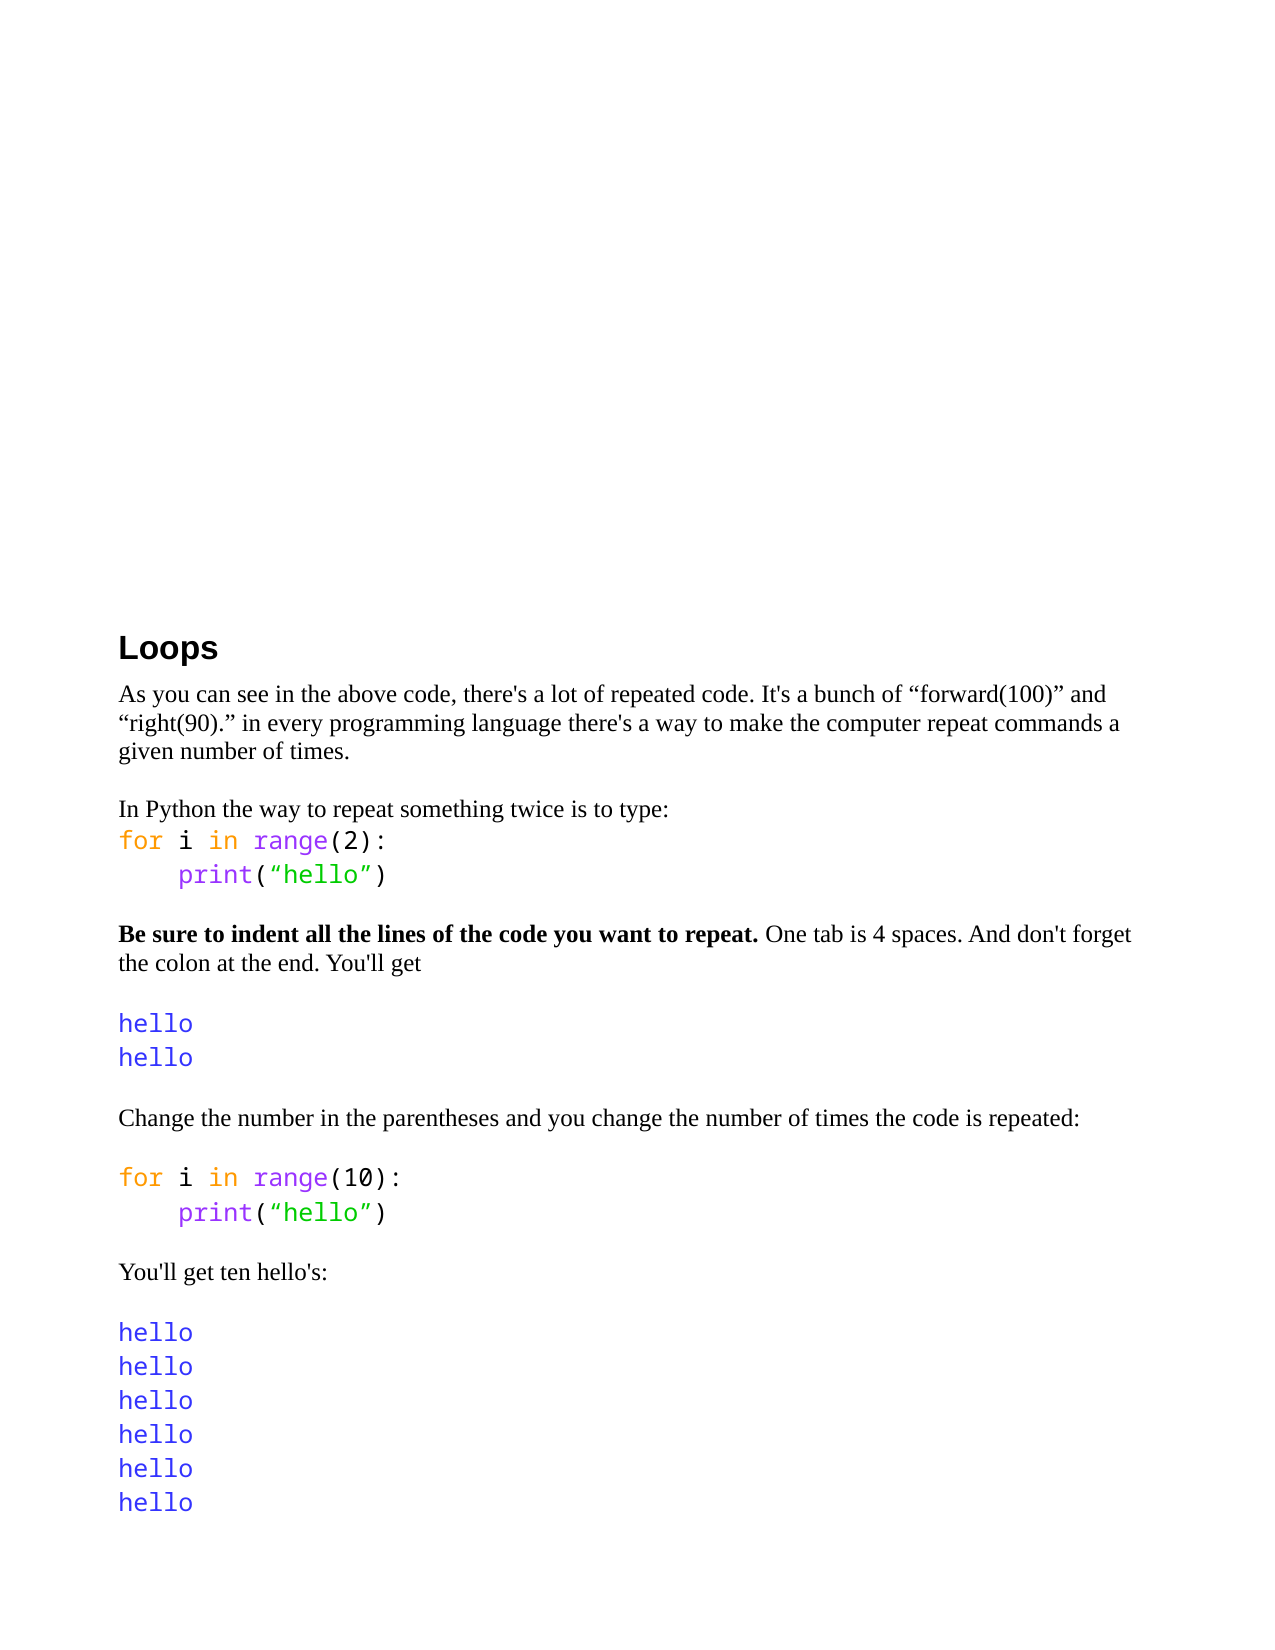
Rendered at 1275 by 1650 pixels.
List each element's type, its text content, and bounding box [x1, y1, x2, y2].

text hello [118, 1383, 1157, 1417]
text print(“hello”) [118, 1194, 1157, 1228]
text hello [118, 1485, 1157, 1519]
text print(“hello”) [118, 857, 1157, 891]
text hello [118, 1314, 1157, 1348]
text hello [118, 1006, 1157, 1040]
text hello [118, 1040, 1157, 1074]
text hello [118, 1451, 1157, 1485]
text for i in range(2): [118, 823, 1157, 857]
text hello [118, 1417, 1157, 1451]
text Be sure to indent all the lines of the code you want to repeat. One tab is 4 spaces. And don't forget the colon at the end. You'll get [118, 919, 1157, 977]
text for i in range(10): [118, 1160, 1157, 1194]
text As you can see in the above code, there's a lot of repeated code. It's a bunch of “forward(100)” and “right(90).” in every programming language there's a way to make the computer repeat commands a given number of times. [118, 679, 1157, 765]
subtitle Loops [118, 628, 1157, 666]
text hello [118, 1348, 1157, 1383]
text You'll get ten hello's: [118, 1257, 1157, 1286]
text In Python the way to repeat something twice is to type: [118, 794, 1157, 823]
text Change the number in the parentheses and you change the number of times the code is repeated: [118, 1103, 1157, 1131]
